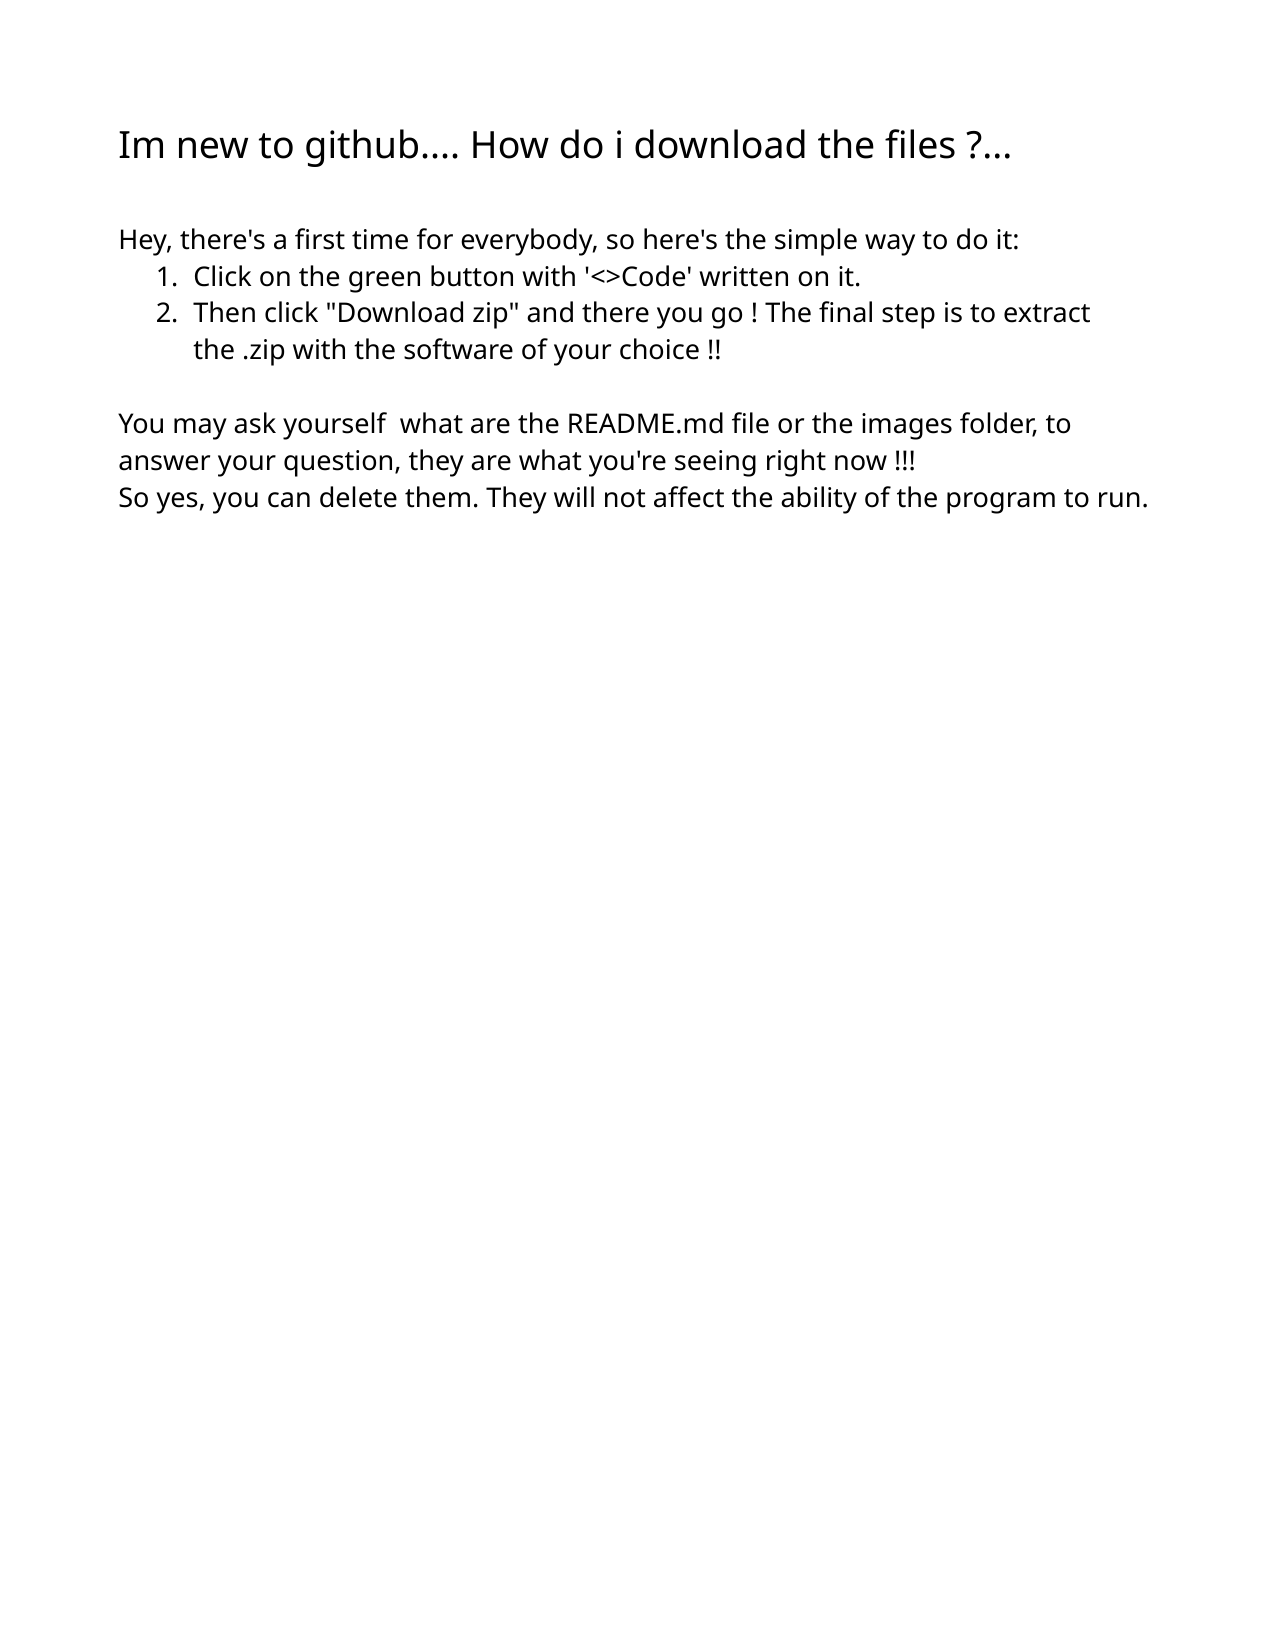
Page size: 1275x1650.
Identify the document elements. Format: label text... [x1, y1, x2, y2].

text So yes, you can delete them. They will not affect the ability of the program to run. [118, 478, 1157, 515]
text Hey, there's a first time for everybody, so here's the simple way to do it: [118, 220, 1157, 257]
list Then click "Download zip" and there you go ! The final step is to extract the .zip with the software of your choice !! [156, 294, 1157, 368]
text You may ask yourself what are the README.md file or the images folder, to answer your question, they are what you're seeing right now !!! [118, 404, 1157, 478]
text Im new to github.... How do i download the files ?... [118, 118, 1157, 169]
list Click on the green button with '<>Code' written on it. [156, 257, 1157, 294]
